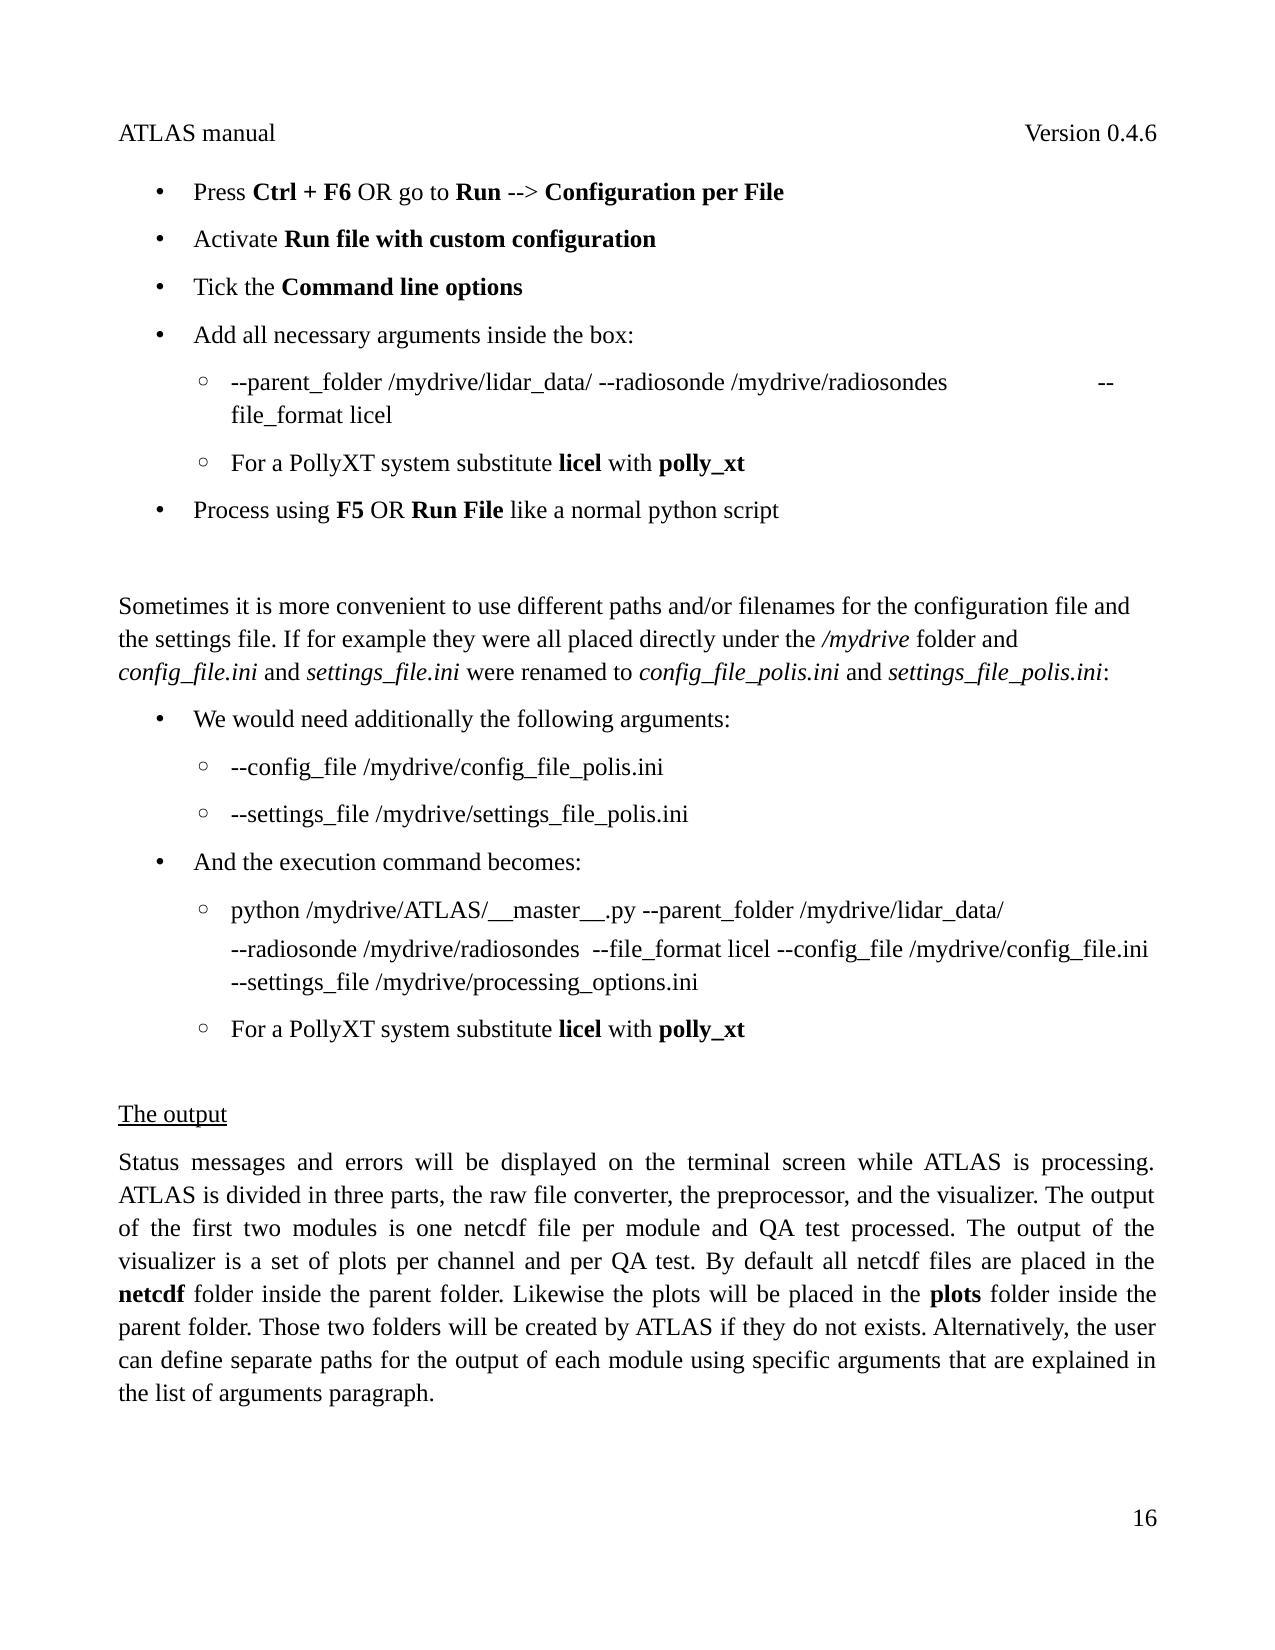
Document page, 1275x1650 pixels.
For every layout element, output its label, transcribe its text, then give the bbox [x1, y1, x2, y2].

list --parent_folder /mydrive/lidar_data/ --radiosonde /mydrive/radiosondes --file_format licel [193, 367, 1157, 429]
list --radiosonde /mydrive/radiosondes --file_format licel --config_file /mydrive/config_file.ini --settings_file /mydrive/processing_options.ini [193, 934, 1157, 996]
list --settings_file /mydrive/settings_file_polis.ini [193, 799, 1157, 828]
list Press Ctrl + F6 OR go to Run --> Configuration per File [156, 177, 1157, 206]
list Process using F5 OR Run File like a normal python script [156, 496, 1157, 524]
list Add all necessary arguments inside the box: [156, 320, 1157, 348]
list For a PollyXT system substitute licel with polly_xt [193, 1014, 1157, 1043]
text The output [118, 1099, 1157, 1128]
list Tick the Command line options [156, 272, 1157, 301]
text Status messages and errors will be displayed on the terminal screen while ATLAS is processing. ATLAS is divided in three parts, the raw file converter, the preprocessor, and the visualizer. The output of the first two modules is one netcdf file per module and QA test processed. The output of the visualizer is a set of plots per channel and per QA test. By default all netcdf files are placed in the netcdf folder inside the parent folder. Likewise the plots will be placed in the plots folder inside the parent folder. Those two folders will be created by ATLAS if they do not exists. Alternatively, the user can define separate paths for the output of each module using specific arguments that are explained in the list of arguments paragraph. [118, 1147, 1157, 1407]
list And the execution command becomes: [156, 847, 1157, 876]
list We would need additionally the following arguments: [156, 704, 1157, 733]
list python /mydrive/ATLAS/__master__.py --parent_folder /mydrive/lidar_data/ [193, 895, 1157, 923]
text Sometimes it is more convenient to use different paths and/or filenames for the configuration file and the settings file. If for example they were all placed directly under the /mydrive folder and config_file.ini and settings_file.ini were renamed to config_file_polis.ini and settings_file_polis.ini: [118, 591, 1157, 686]
list --config_file /mydrive/config_file_polis.ini [193, 752, 1157, 781]
list For a PollyXT system substitute licel with polly_xt [193, 448, 1157, 477]
list Activate Run file with custom configuration [156, 224, 1157, 253]
